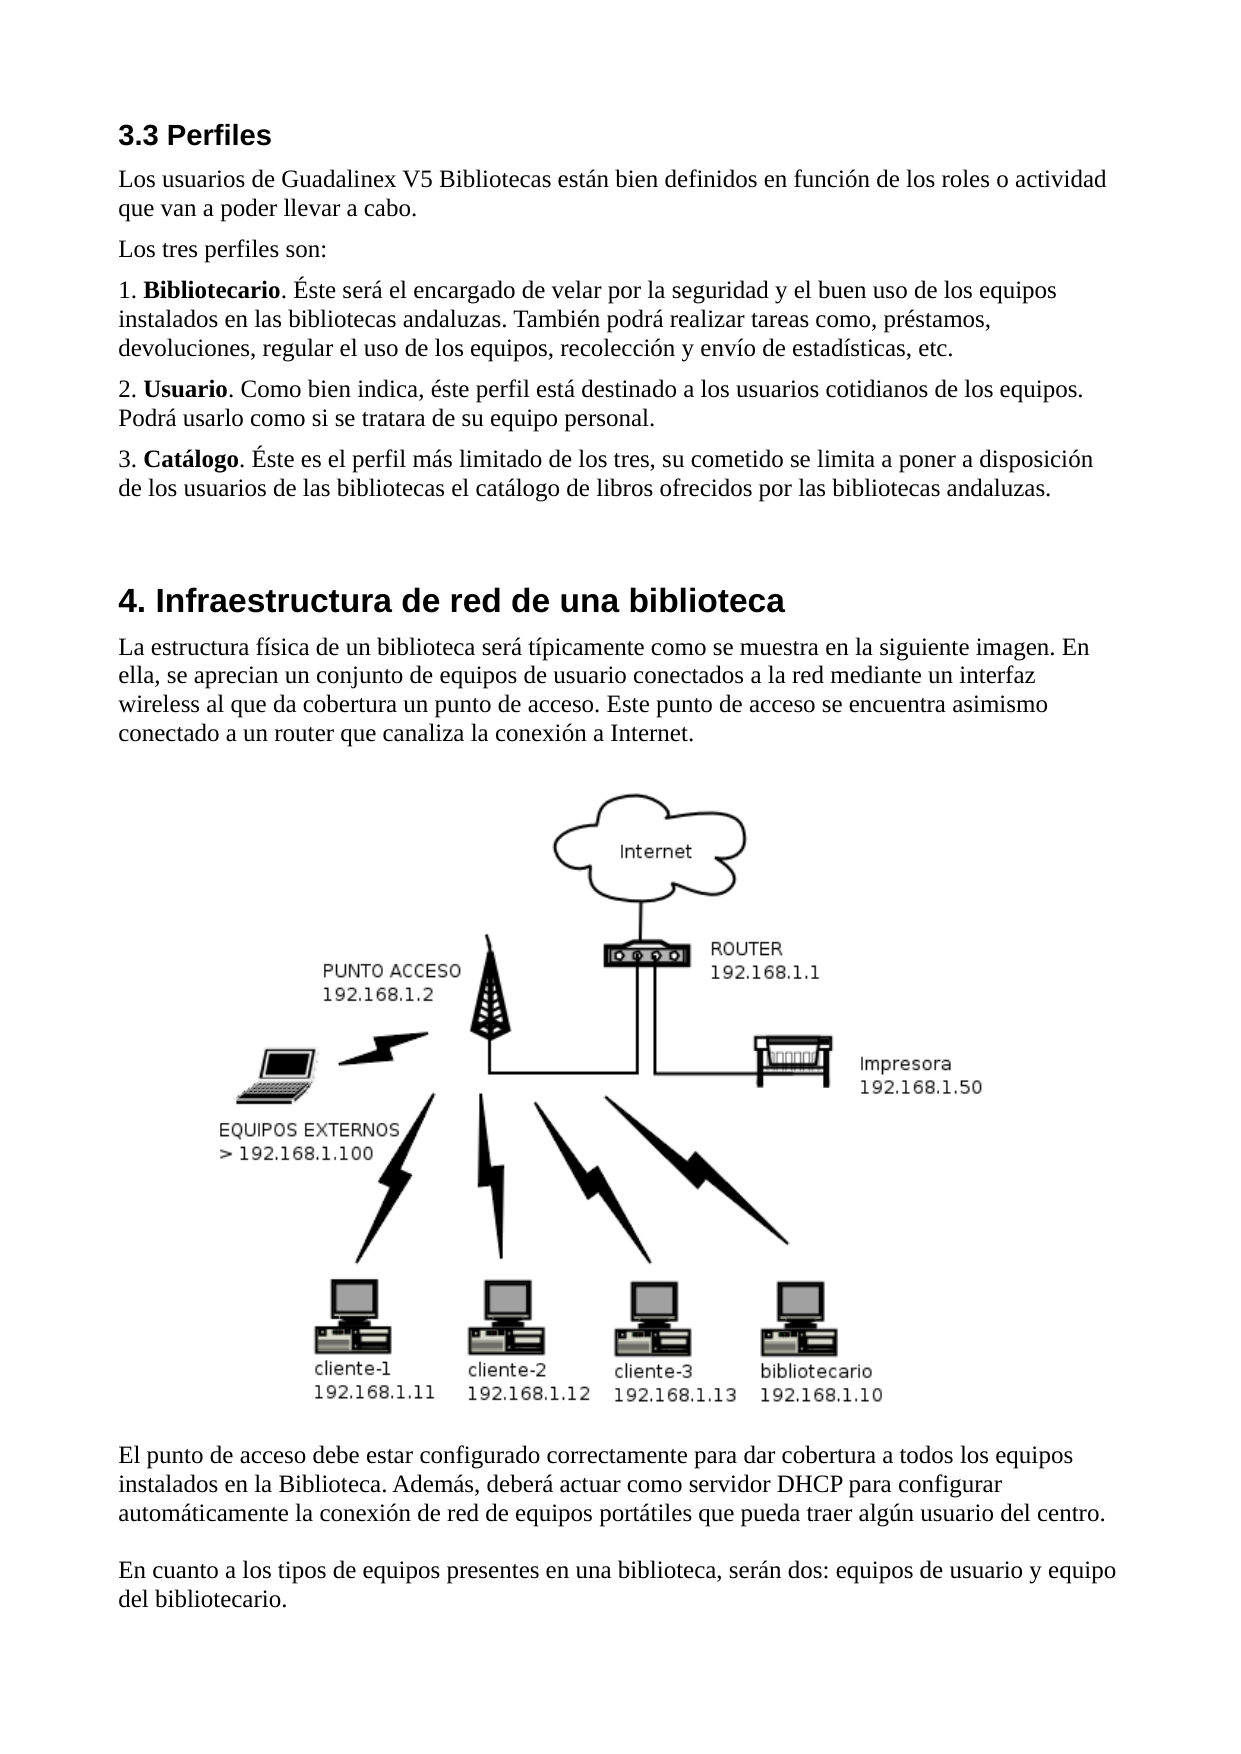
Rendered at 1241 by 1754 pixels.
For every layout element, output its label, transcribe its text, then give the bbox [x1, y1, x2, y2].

subtitle 3.3 Perfiles [118, 118, 1122, 152]
text El punto de acceso debe estar configurado correctamente para dar cobertura a todos los equipos instalados en la Biblioteca. Además, deberá actuar como servidor DHCP para configurar automáticamente la conexión de red de equipos portátiles que pueda traer algún usuario del centro. [118, 775, 1122, 1527]
text 3. Catálogo. Éste es el perfil más limitado de los tres, su cometido se limita a poner a disposición de los usuarios de las bibliotecas el catálogo de libros ofrecidos por las bibliotecas andaluzas. [118, 444, 1122, 502]
text Los usuarios de Guadalinex V5 Bibliotecas están bien definidos en función de los roles o actividad que van a poder llevar a cabo. [118, 164, 1122, 222]
text 2. Usuario. Como bien indica, éste perfil está destinado a los usuarios cotidianos de los equipos. Podrá usarlo como si se tratara de su equipo personal. [118, 374, 1122, 432]
text En cuanto a los tipos de equipos presentes en una biblioteca, serán dos: equipos de usuario y equipo del bibliotecario. [118, 1556, 1122, 1613]
text Los tres perfiles son: [118, 234, 1122, 263]
picture [219, 793, 983, 1412]
text La estructura física de un biblioteca será típicamente como se muestra en la siguiente imagen. En ella, se aprecian un conjunto de equipos de usuario conectados a la red mediante un interfaz wireless al que da cobertura un punto de acceso. Este punto de acceso se encuentra asimismo conectado a un router que canaliza la conexión a Internet. [118, 632, 1122, 747]
text 1. Bibliotecario. Éste será el encargado de velar por la seguridad y el buen uso de los equipos instalados en las bibliotecas andaluzas. También podrá realizar tareas como, préstamos, devoluciones, regular el uso de los equipos, recolección y envío de estadísticas, etc. [118, 275, 1122, 362]
subtitle 4. Infraestructura de red de una biblioteca [118, 580, 1122, 619]
